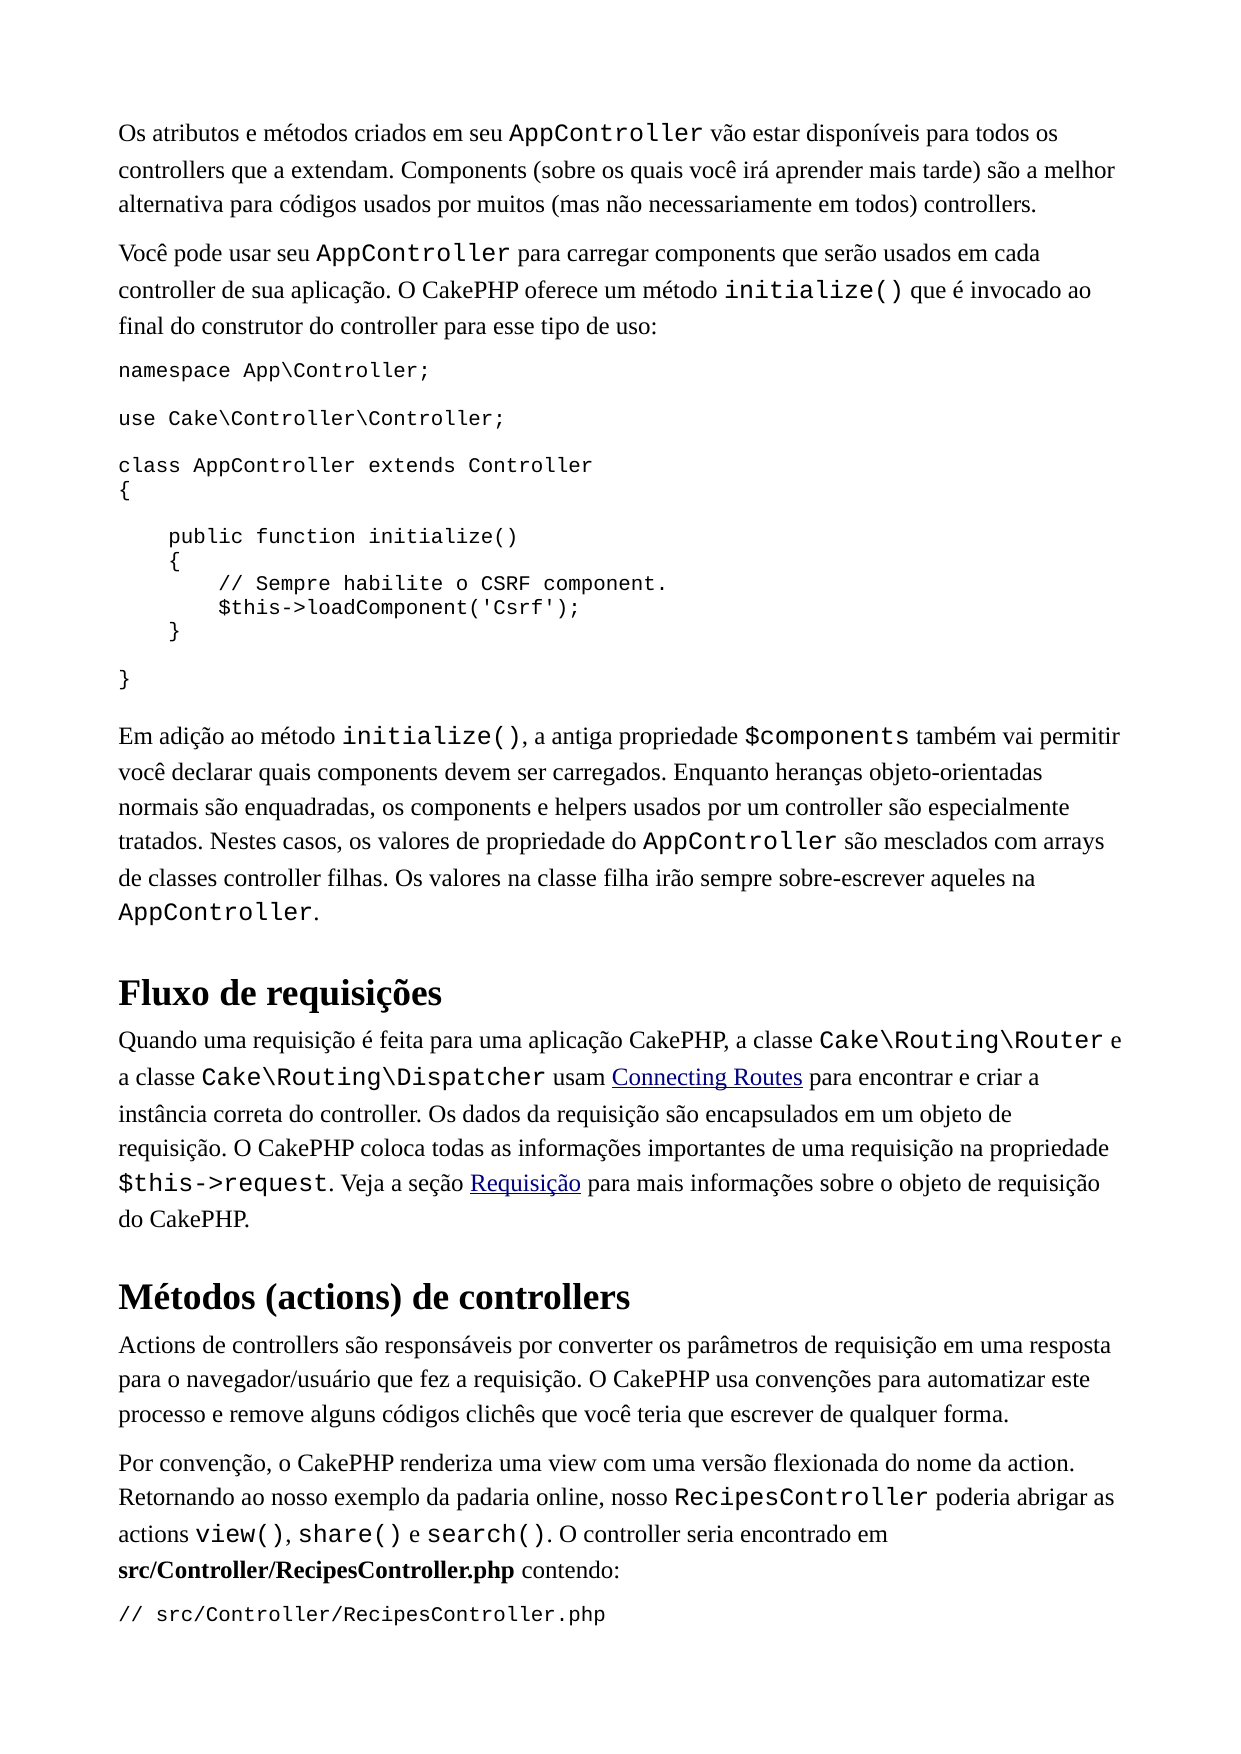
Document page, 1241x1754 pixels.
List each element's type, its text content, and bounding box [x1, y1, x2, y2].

text public function initialize() [118, 526, 1122, 549]
text } [118, 668, 1122, 691]
text // Sempre habilite o CSRF component. [118, 573, 1122, 597]
text Você pode usar seu AppController para carregar components que serão usados em cada controller de sua aplicação. O CakePHP oferece um método initialize() que é invocado ao final do construtor do controller para esse tipo de uso: [118, 238, 1122, 340]
text $this->loadComponent('Csrf'); [118, 597, 1122, 621]
text namespace App\Controller; [118, 360, 1122, 384]
subtitle Fluxo de requisições [118, 970, 1122, 1013]
text // src/Controller/RecipesController.php [118, 1604, 1122, 1628]
subtitle Métodos (actions) de controllers [118, 1274, 1122, 1317]
text Por convenção, o CakePHP renderiza uma view com uma versão flexionada do nome da action. Retornando ao nosso exemplo da padaria online, nosso RecipesController poderia abrigar as actions view(), share() e search(). O controller seria encontrado em src/Controller/RecipesController.php contendo: [118, 1448, 1122, 1584]
text use Cake\Controller\Controller; [118, 408, 1122, 431]
text Quando uma requisição é feita para uma aplicação CakePHP, a classe Cake\Routing\Router e a classe Cake\Routing\Dispatcher usam Connecting Routes para encontrar e criar a instância correta do controller. Os dados da requisição são encapsulados em um objeto de requisição. O CakePHP coloca todas as informações importantes de uma requisição na propriedade $this->request. Veja a seção Requisição para mais informações sobre o objeto de requisição do CakePHP. [118, 1026, 1122, 1233]
text { [118, 549, 1122, 573]
text Os atributos e métodos criados em seu AppController vão estar disponíveis para todos os controllers que a extendam. Components (sobre os quais você irá aprender mais tarde) são a melhor alternativa para códigos usados por muitos (mas não necessariamente em todos) controllers. [118, 118, 1122, 218]
text class AppController extends Controller [118, 455, 1122, 479]
text Em adição ao método initialize(), a antiga propriedade $components também vai permitir você declarar quais components devem ser carregados. Enquanto heranças objeto-orientadas normais são enquadradas, os components e helpers usados por um controller são especialmente tratados. Nestes casos, os valores de propriedade do AppController são mesclados com arrays de classes controller filhas. Os valores na classe filha irão sempre sobre-escrever aqueles na AppController. [118, 721, 1122, 928]
text { [118, 479, 1122, 502]
text Actions de controllers são responsáveis por converter os parâmetros de requisição em uma resposta para o navegador/usuário que fez a requisição. O CakePHP usa convenções para automatizar este processo e remove alguns códigos clichês que você teria que escrever de qualquer forma. [118, 1330, 1122, 1427]
text } [118, 621, 1122, 644]
